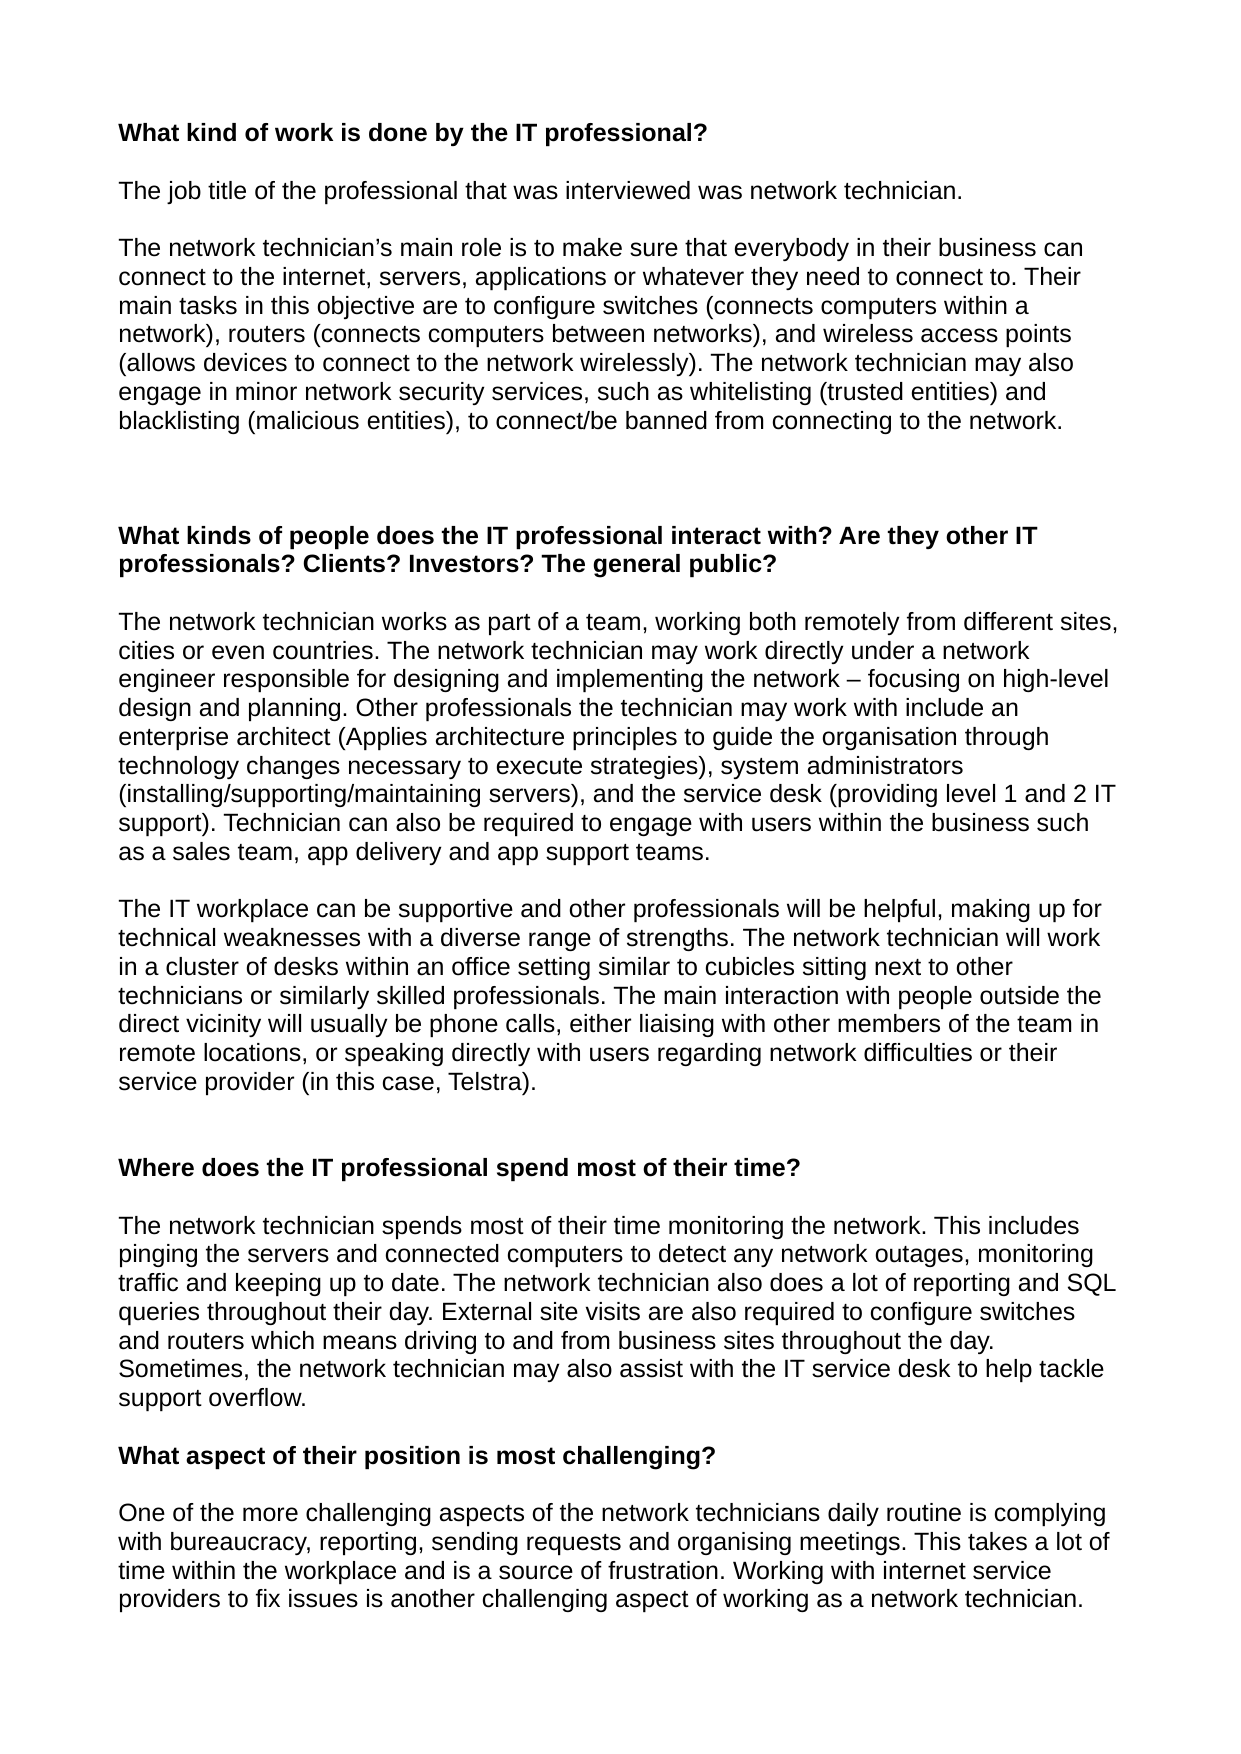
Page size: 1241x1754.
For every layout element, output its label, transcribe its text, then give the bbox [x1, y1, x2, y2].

text The IT workplace can be supportive and other professionals will be helpful, making up for technical weaknesses with a diverse range of strengths. The network technician will work in a cluster of desks within an office setting similar to cubicles sitting next to other technicians or similarly skilled professionals. The main interaction with people outside the direct vicinity will usually be phone calls, either liaising with other members of the team in remote locations, or speaking directly with users regarding network difficulties or their service provider (in this case, Telstra). [118, 894, 1122, 1096]
text Where does the IT professional spend most of their time? [118, 1153, 1122, 1182]
text What kind of work is done by the IT professional? [118, 118, 1122, 147]
text The network technician spends most of their time monitoring the network. This includes pinging the servers and connected computers to detect any network outages, monitoring traffic and keeping up to date. The network technician also does a lot of reporting and SQL queries throughout their day. External site visits are also required to configure switches and routers which means driving to and from business sites throughout the day. Sometimes, the network technician may also assist with the IT service desk to help tackle support overflow. [118, 1211, 1122, 1412]
text One of the more challenging aspects of the network technicians daily routine is complying with bureaucracy, reporting, sending requests and organising meetings. This takes a lot of time within the workplace and is a source of frustration. Working with internet service providers to fix issues is another challenging aspect of working as a network technician. [118, 1498, 1122, 1613]
text The job title of the professional that was interviewed was network technician. [118, 176, 1122, 204]
text What aspect of their position is most challenging? [118, 1441, 1122, 1469]
text The network technician works as part of a team, working both remotely from different sites, cities or even countries. The network technician may work directly under a network engineer responsible for designing and implementing the network – focusing on high-level design and planning. Other professionals the technician may work with include an enterprise architect (Applies architecture principles to guide the organisation through technology changes necessary to execute strategies), system administrators (installing/supporting/maintaining servers), and the service desk (providing level 1 and 2 IT support). Technician can also be required to engage with users within the business such as a sales team, app delivery and app support teams. [118, 607, 1122, 866]
text The network technician’s main role is to make sure that everybody in their business can connect to the internet, servers, applications or whatever they need to connect to. Their main tasks in this objective are to configure switches (connects computers within a network), routers (connects computers between networks), and wireless access points (allows devices to connect to the network wirelessly). The network technician may also engage in minor network security services, such as whitelisting (trusted entities) and blacklisting (malicious entities), to connect/be banned from connecting to the network. [118, 233, 1122, 434]
text What kinds of people does the IT professional interact with? Are they other IT professionals? Clients? Investors? The general public? [118, 521, 1122, 578]
